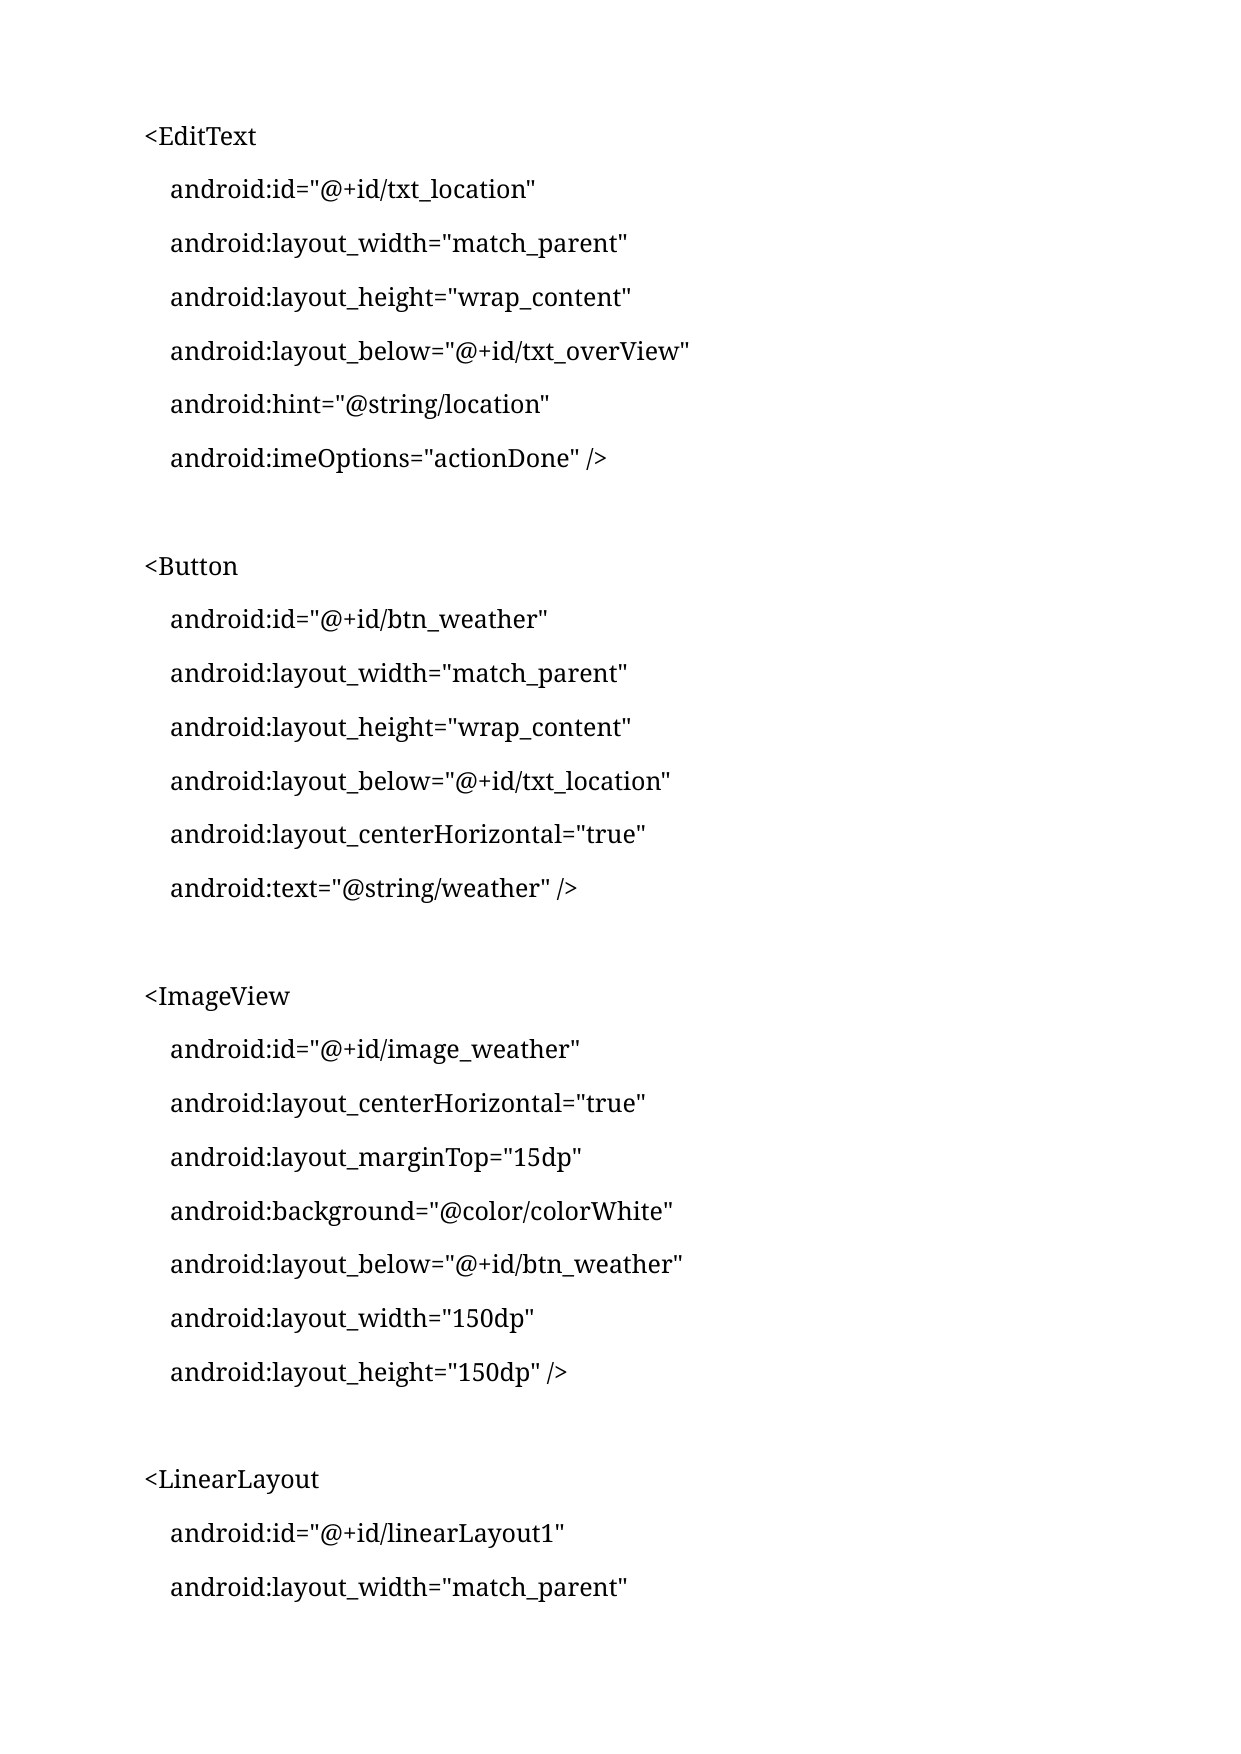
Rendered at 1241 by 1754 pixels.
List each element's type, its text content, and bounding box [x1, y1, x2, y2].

text android:layout_width="150dp" [118, 1301, 1122, 1335]
text android:layout_height="150dp" /> [118, 1354, 1122, 1388]
text android:imeOptions="actionDone" /> [118, 441, 1122, 475]
text android:layout_width="match_parent" [118, 1569, 1122, 1603]
text android:layout_marginTop="15dp" [118, 1139, 1122, 1173]
text android:layout_centerHorizontal="true" [118, 817, 1122, 851]
text android:text="@string/weather" /> [118, 871, 1122, 905]
text android:layout_height="wrap_content" [118, 279, 1122, 313]
text android:hint="@string/location" [118, 387, 1122, 421]
text android:layout_width="match_parent" [118, 656, 1122, 690]
text android:layout_centerHorizontal="true" [118, 1086, 1122, 1120]
text android:id="@+id/image_weather" [118, 1032, 1122, 1066]
text android:background="@color/colorWhite" [118, 1193, 1122, 1227]
text <Button [118, 548, 1122, 582]
text android:id="@+id/linearLayout1" [118, 1516, 1122, 1550]
text android:layout_below="@+id/txt_location" [118, 763, 1122, 797]
text android:layout_height="wrap_content" [118, 709, 1122, 743]
text <ImageView [118, 978, 1122, 1012]
text <EditText [118, 118, 1122, 152]
text android:id="@+id/btn_weather" [118, 602, 1122, 636]
text android:layout_below="@+id/btn_weather" [118, 1247, 1122, 1281]
text android:id="@+id/txt_location" [118, 172, 1122, 206]
text android:layout_width="match_parent" [118, 226, 1122, 260]
text android:layout_below="@+id/txt_overView" [118, 333, 1122, 367]
text <LinearLayout [118, 1462, 1122, 1496]
